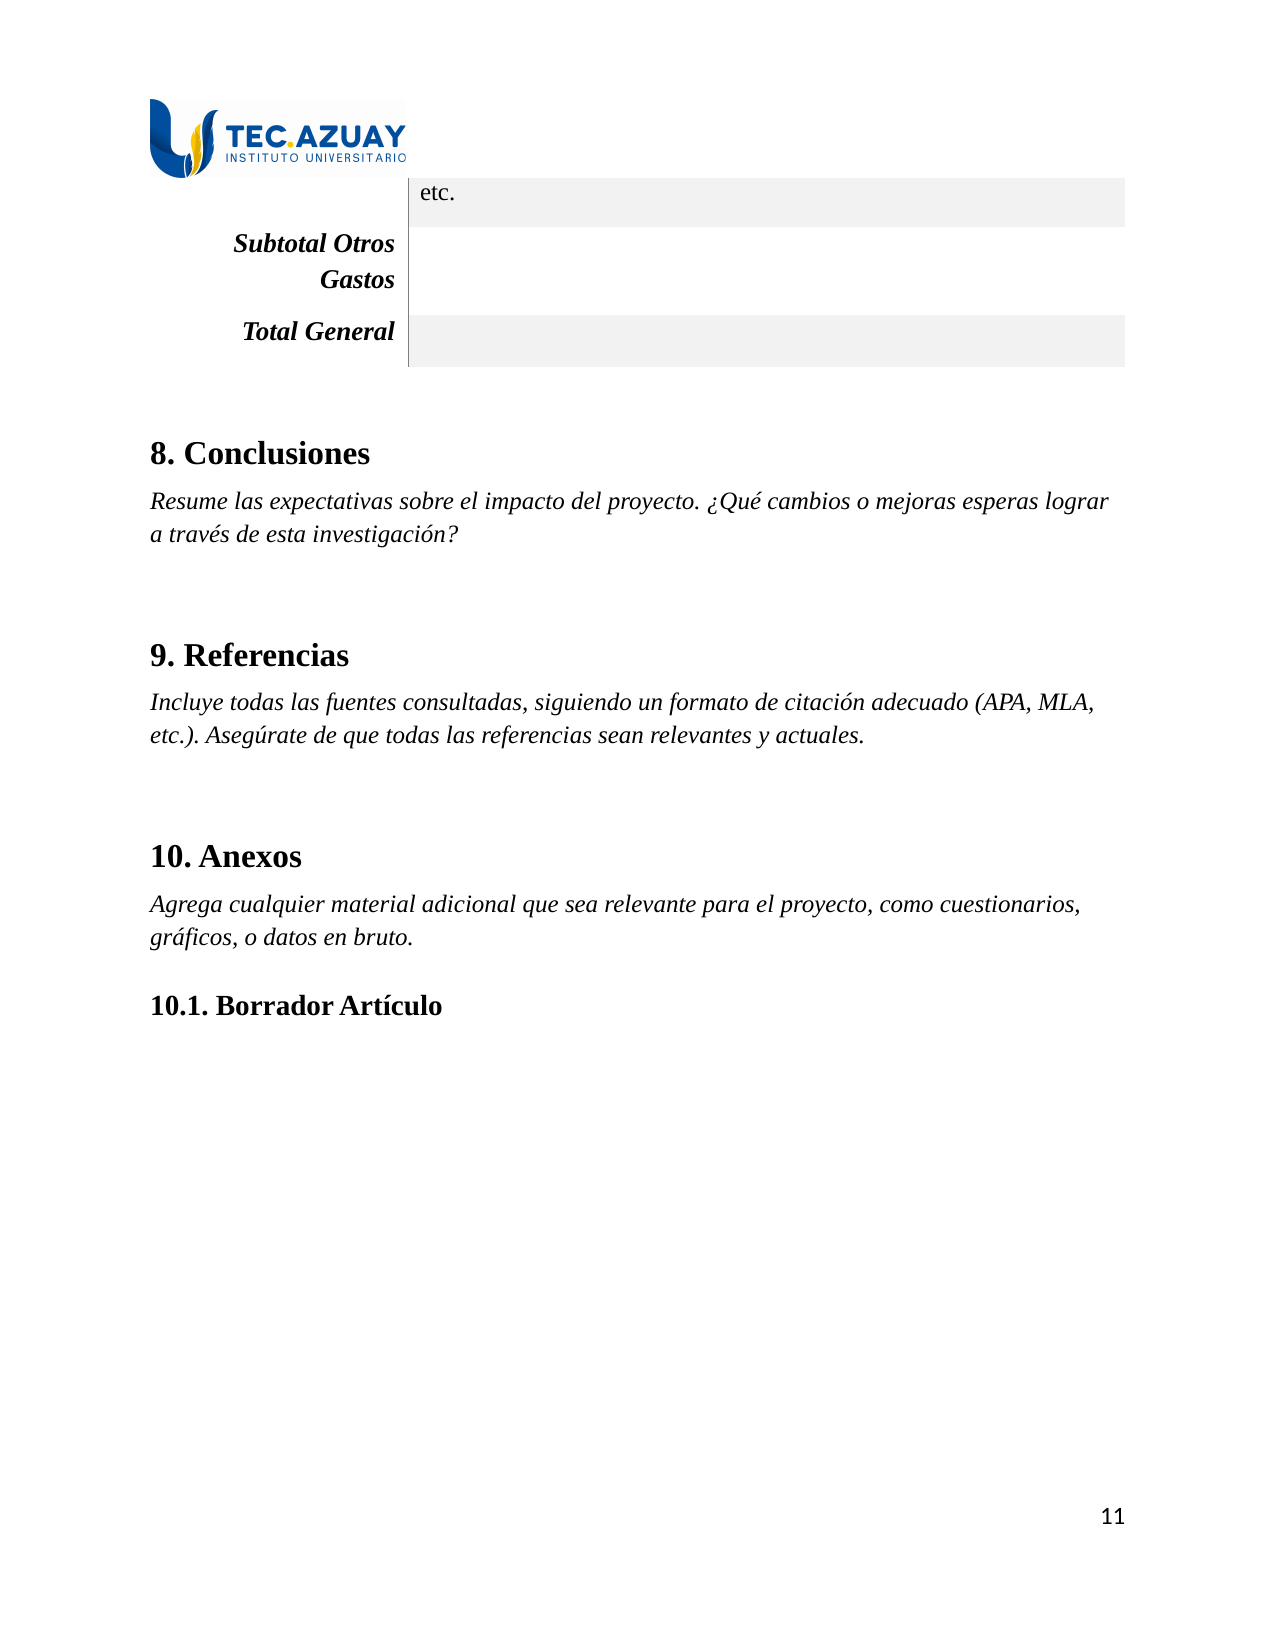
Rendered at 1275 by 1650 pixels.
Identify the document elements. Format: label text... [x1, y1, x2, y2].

table_cell [679, 178, 820, 227]
table_cell [409, 315, 679, 367]
table_cell [409, 227, 679, 315]
text Incluye todas las fuentes consultadas, siguiendo un formato de citación adecuado (APA, MLA, etc.). Asegúrate de que todas las referencias sean relevantes y actuales. [150, 687, 1125, 749]
table_cell [679, 315, 820, 367]
table_cell [150, 178, 408, 227]
text Resume las expectativas sobre el impacto del proyecto. ¿Qué cambios o mejoras esperas lograr a través de esta investigación? [150, 486, 1125, 547]
table_cell [981, 178, 1125, 227]
table_cell Subtotal Otros Gastos [150, 227, 408, 315]
subtitle 9. Referencias [150, 635, 1125, 673]
table_cell [820, 315, 981, 367]
text Agrega cualquier material adicional que sea relevante para el proyecto, como cuestionarios, gráficos, o datos en bruto. [150, 889, 1125, 950]
table_cell [981, 315, 1125, 367]
table_cell Total General [150, 315, 408, 367]
subtitle 10.1. Borrador Artículo [150, 988, 1125, 1022]
subtitle 10. Anexos [150, 836, 1125, 874]
subtitle 8. Conclusiones [150, 433, 1125, 472]
table_cell [981, 227, 1125, 315]
table_cell etc. [409, 178, 679, 227]
table_cell [679, 227, 820, 315]
table_cell [820, 178, 981, 227]
table_cell [820, 227, 981, 315]
